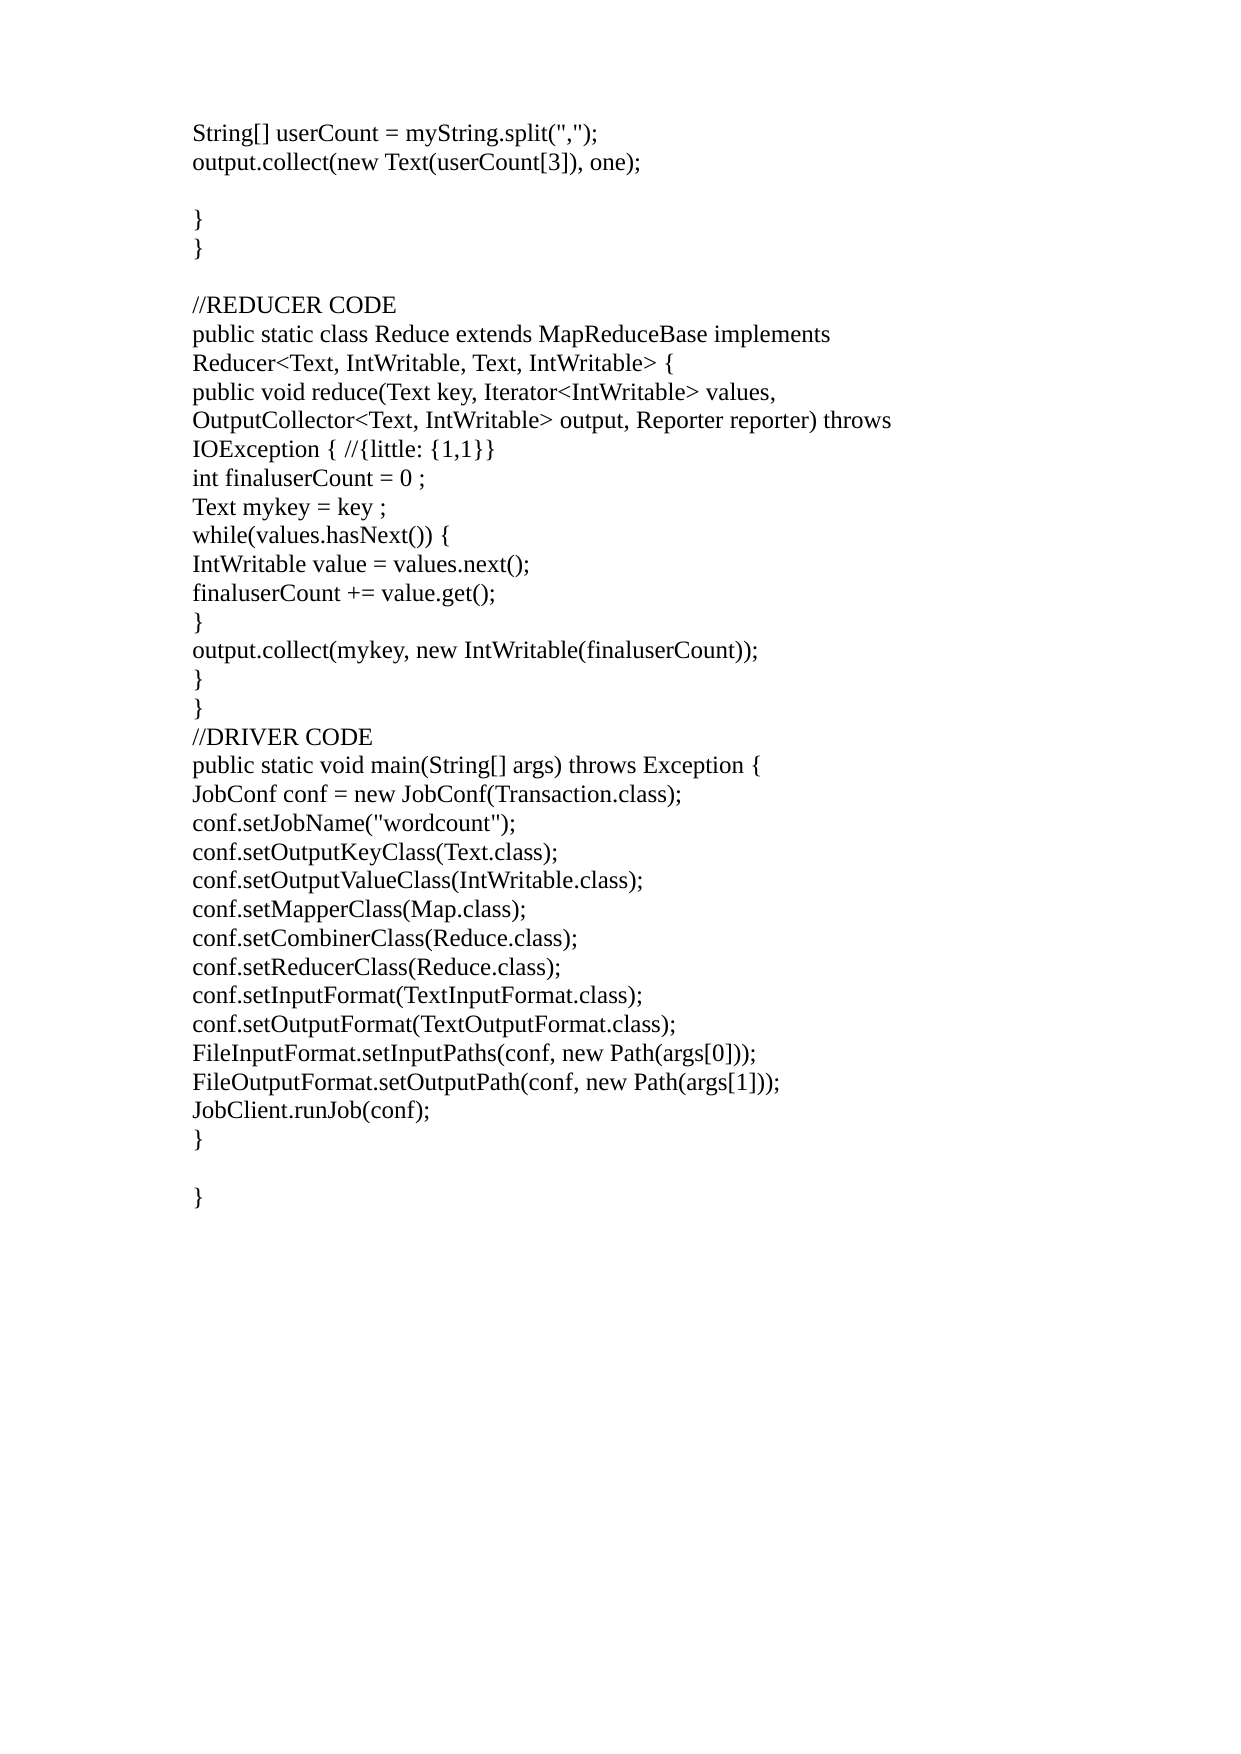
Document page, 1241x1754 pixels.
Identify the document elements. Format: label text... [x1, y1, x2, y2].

text while(values.hasNext()) { [118, 521, 1122, 549]
text conf.setMapperClass(Map.class); [118, 894, 1122, 923]
text //REDUCER CODE [118, 291, 1122, 319]
text IOException { //{little: {1,1}} [118, 434, 1122, 463]
text Text mykey = key ; [118, 492, 1122, 521]
text output.collect(new Text(userCount[3]), one); [118, 147, 1122, 176]
text FileInputFormat.setInputPaths(conf, new Path(args[0])); [118, 1038, 1122, 1067]
text } [118, 204, 1122, 233]
text conf.setCombinerClass(Reduce.class); [118, 923, 1122, 952]
text } [118, 664, 1122, 693]
text public static class Reduce extends MapReduceBase implements [118, 319, 1122, 348]
text } [118, 1124, 1122, 1153]
text finaluserCount += value.get(); [118, 578, 1122, 607]
text JobConf conf = new JobConf(Transaction.class); [118, 779, 1122, 808]
text IntWritable value = values.next(); [118, 549, 1122, 578]
text conf.setOutputValueClass(IntWritable.class); [118, 866, 1122, 894]
text } [118, 233, 1122, 262]
text } [118, 1182, 1122, 1211]
text conf.setOutputFormat(TextOutputFormat.class); [118, 1009, 1122, 1038]
text } [118, 693, 1122, 722]
text JobClient.runJob(conf); [118, 1096, 1122, 1124]
text String[] userCount = myString.split(","); [118, 118, 1122, 147]
text OutputCollector<Text, IntWritable> output, Reporter reporter) throws [118, 406, 1122, 434]
text //DRIVER CODE [118, 722, 1122, 751]
text public static void main(String[] args) throws Exception { [118, 751, 1122, 779]
text conf.setJobName("wordcount"); [118, 808, 1122, 837]
text Reducer<Text, IntWritable, Text, IntWritable> { [118, 348, 1122, 377]
text } [118, 607, 1122, 636]
text int finaluserCount = 0 ; [118, 463, 1122, 492]
text public void reduce(Text key, Iterator<IntWritable> values, [118, 377, 1122, 406]
text output.collect(mykey, new IntWritable(finaluserCount)); [118, 636, 1122, 664]
text FileOutputFormat.setOutputPath(conf, new Path(args[1])); [118, 1067, 1122, 1096]
text conf.setInputFormat(TextInputFormat.class); [118, 981, 1122, 1009]
text conf.setReducerClass(Reduce.class); [118, 952, 1122, 981]
text conf.setOutputKeyClass(Text.class); [118, 837, 1122, 866]
